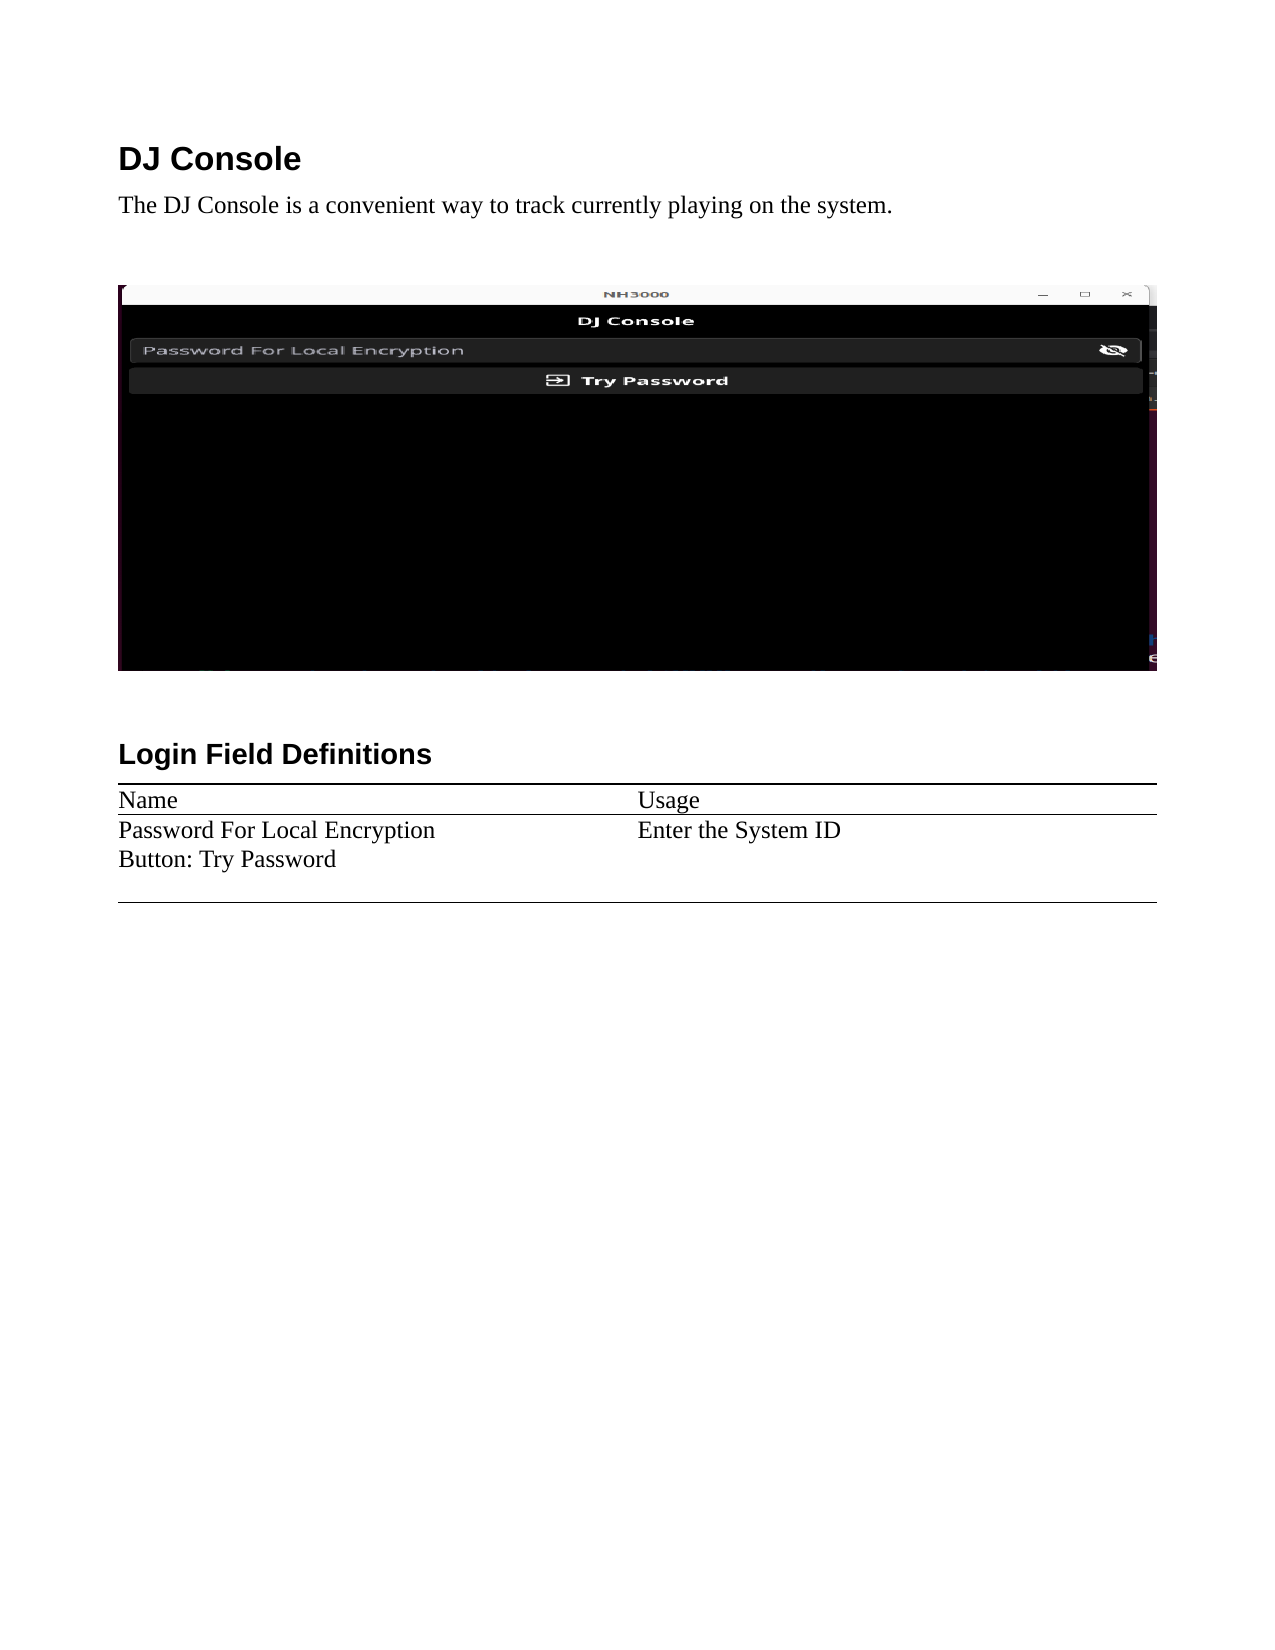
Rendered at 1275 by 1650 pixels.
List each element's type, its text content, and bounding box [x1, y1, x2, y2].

table_cell Password For Local Encryption [118, 815, 637, 844]
subtitle DJ Console [118, 139, 1157, 177]
subtitle Login Field Definitions [118, 737, 1157, 771]
table_cell [638, 873, 1157, 901]
picture [118, 285, 1157, 671]
table_cell Enter the System ID [638, 815, 1157, 844]
table_cell [118, 873, 637, 901]
table_cell Button: Try Password [118, 844, 637, 873]
text The DJ Console is a convenient way to track currently playing on the system. [118, 190, 1157, 219]
table_header Usage [638, 785, 1157, 813]
table_header Name [118, 785, 637, 813]
table_cell [638, 844, 1157, 873]
